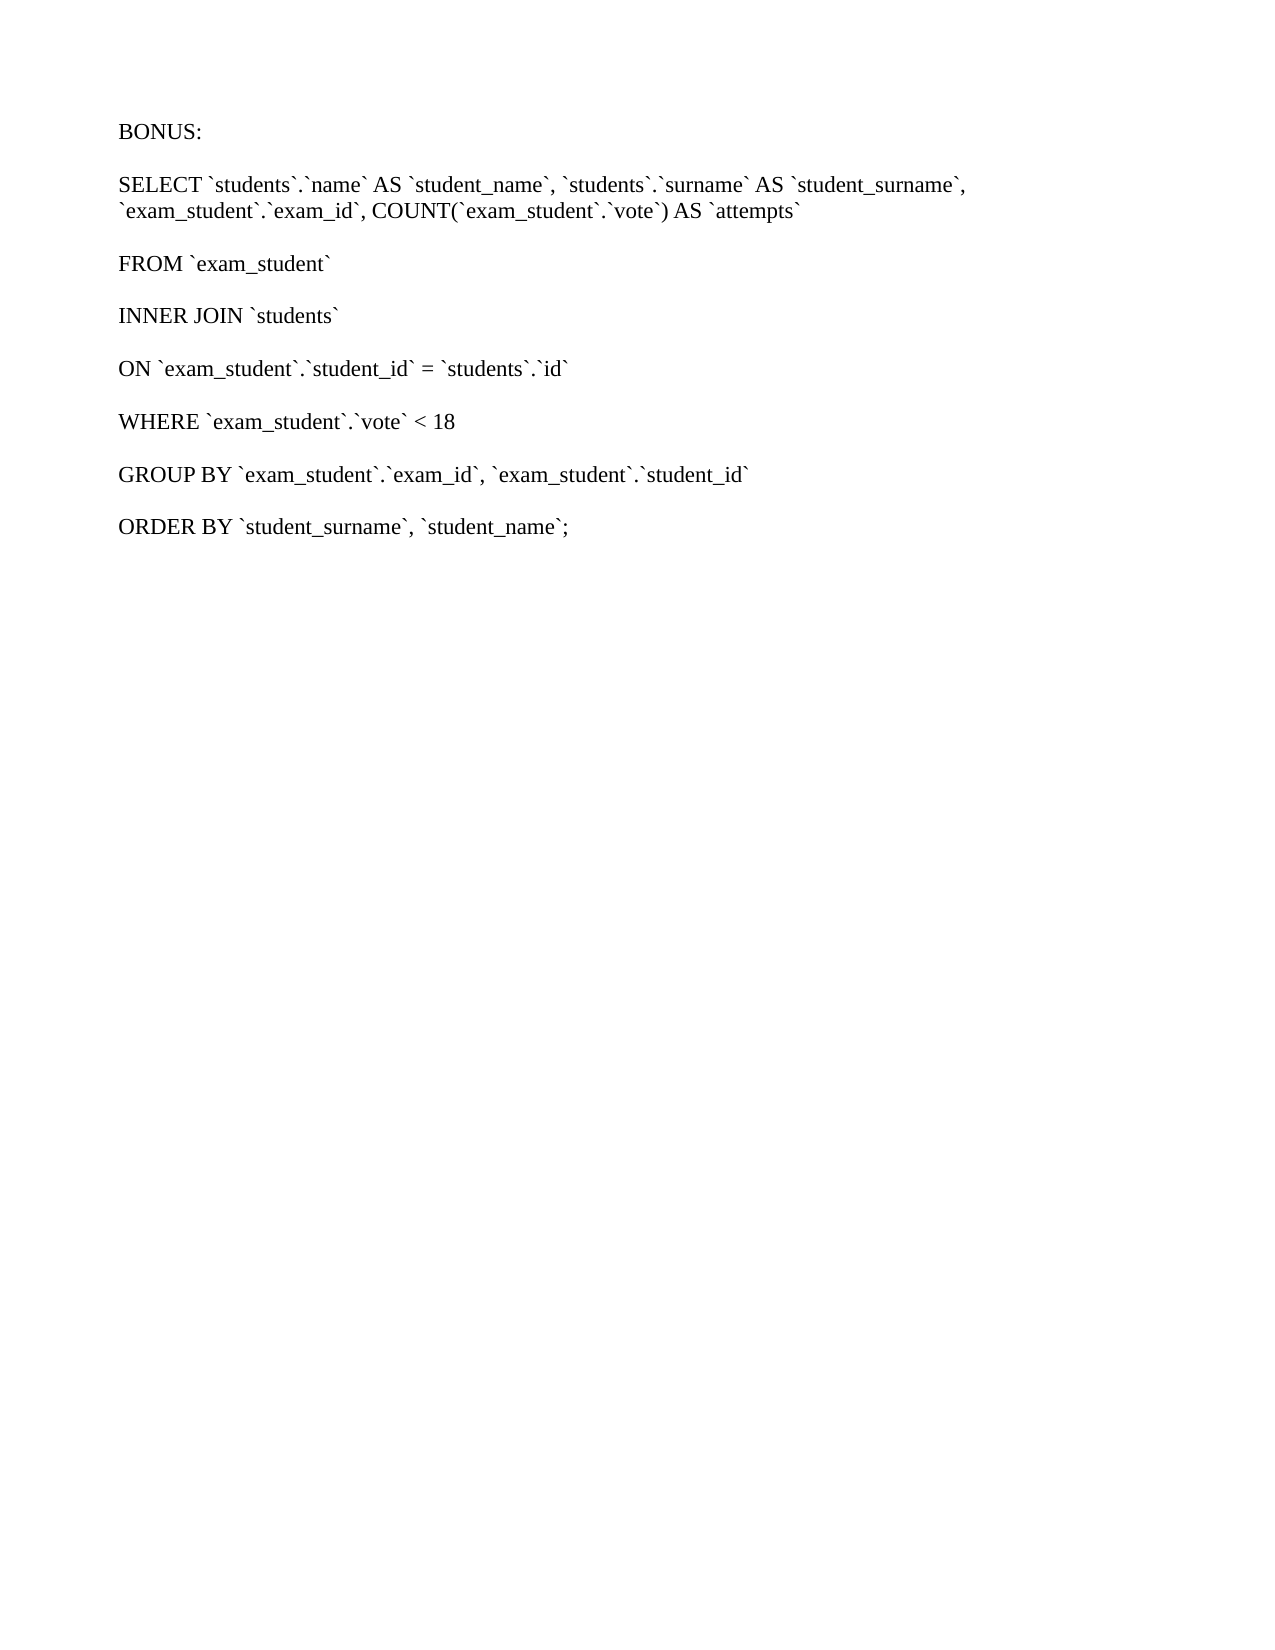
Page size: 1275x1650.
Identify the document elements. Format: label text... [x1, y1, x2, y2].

text INNER JOIN `students` [118, 303, 1157, 329]
text BONUS: [118, 118, 1157, 144]
text ORDER BY `student_surname`, `student_name`; [118, 513, 1157, 540]
text ON `exam_student`.`student_id` = `students`.`id` [118, 355, 1157, 382]
text GROUP BY `exam_student`.`exam_id`, `exam_student`.`student_id` [118, 461, 1157, 487]
text FROM `exam_student` [118, 250, 1157, 276]
text WHERE `exam_student`.`vote` < 18 [118, 408, 1157, 434]
text SELECT `students`.`name` AS `student_name`, `students`.`surname` AS `student_surname`, `exam_student`.`exam_id`, COUNT(`exam_student`.`vote`) AS `attempts` [118, 171, 1157, 223]
